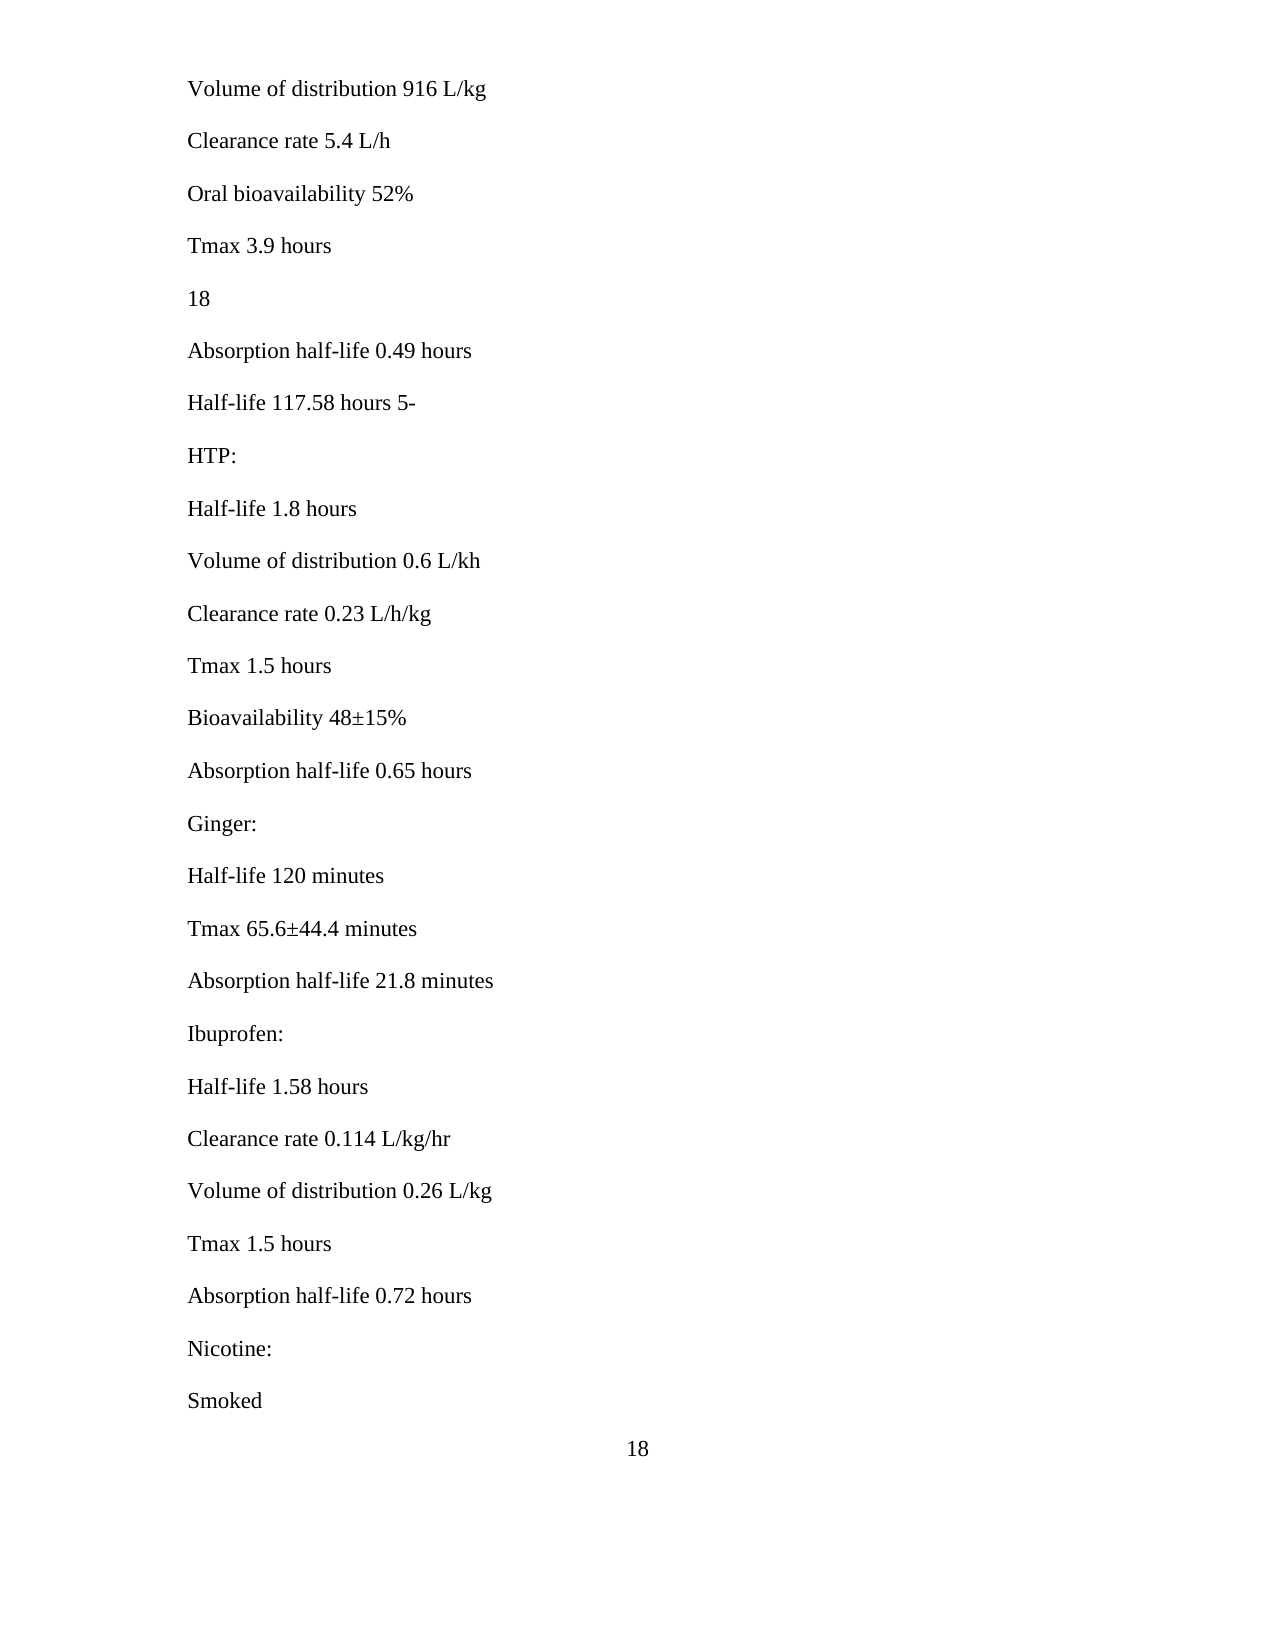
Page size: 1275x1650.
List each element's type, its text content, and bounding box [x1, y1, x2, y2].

text Clearance rate 5.4 L/h [187, 127, 1085, 154]
text Clearance rate 0.23 L/h/kg [187, 599, 1085, 626]
text Clearance rate 0.114 L/kg/hr [187, 1125, 1085, 1151]
text Volume of distribution 916 L/kg [187, 75, 1085, 101]
text Smoked [187, 1387, 1085, 1414]
text Ibuprofen: [187, 1020, 1085, 1047]
text Bioavailability 48±15% Absorption half-life 0.65 hours Ginger: [187, 704, 501, 836]
text Half-life 1.8 hours [187, 495, 1085, 521]
text Tmax 3.9 hours [187, 232, 1085, 258]
text Oral bioavailability 52% [187, 180, 1085, 206]
text Tmax 65.6±44.4 minutes Absorption half-life 21.8 minutes [187, 915, 522, 994]
text 18 [187, 284, 1085, 311]
text Half-life 120 minutes [187, 862, 1085, 889]
text Half-life 1.58 hours [187, 1073, 1085, 1099]
text Tmax 1.5 hours [187, 1230, 1085, 1256]
text Absorption half-life 0.49 hours [187, 337, 1085, 363]
text Nicotine: [187, 1335, 1085, 1361]
text Absorption half-life 0.72 hours [187, 1282, 1085, 1309]
text Volume of distribution 0.26 L/kg [187, 1177, 1085, 1204]
text Tmax 1.5 hours [187, 652, 1085, 678]
text Half-life 117.58 hours 5-HTP: [187, 389, 452, 468]
text Volume of distribution 0.6 L/kh [187, 547, 1085, 573]
